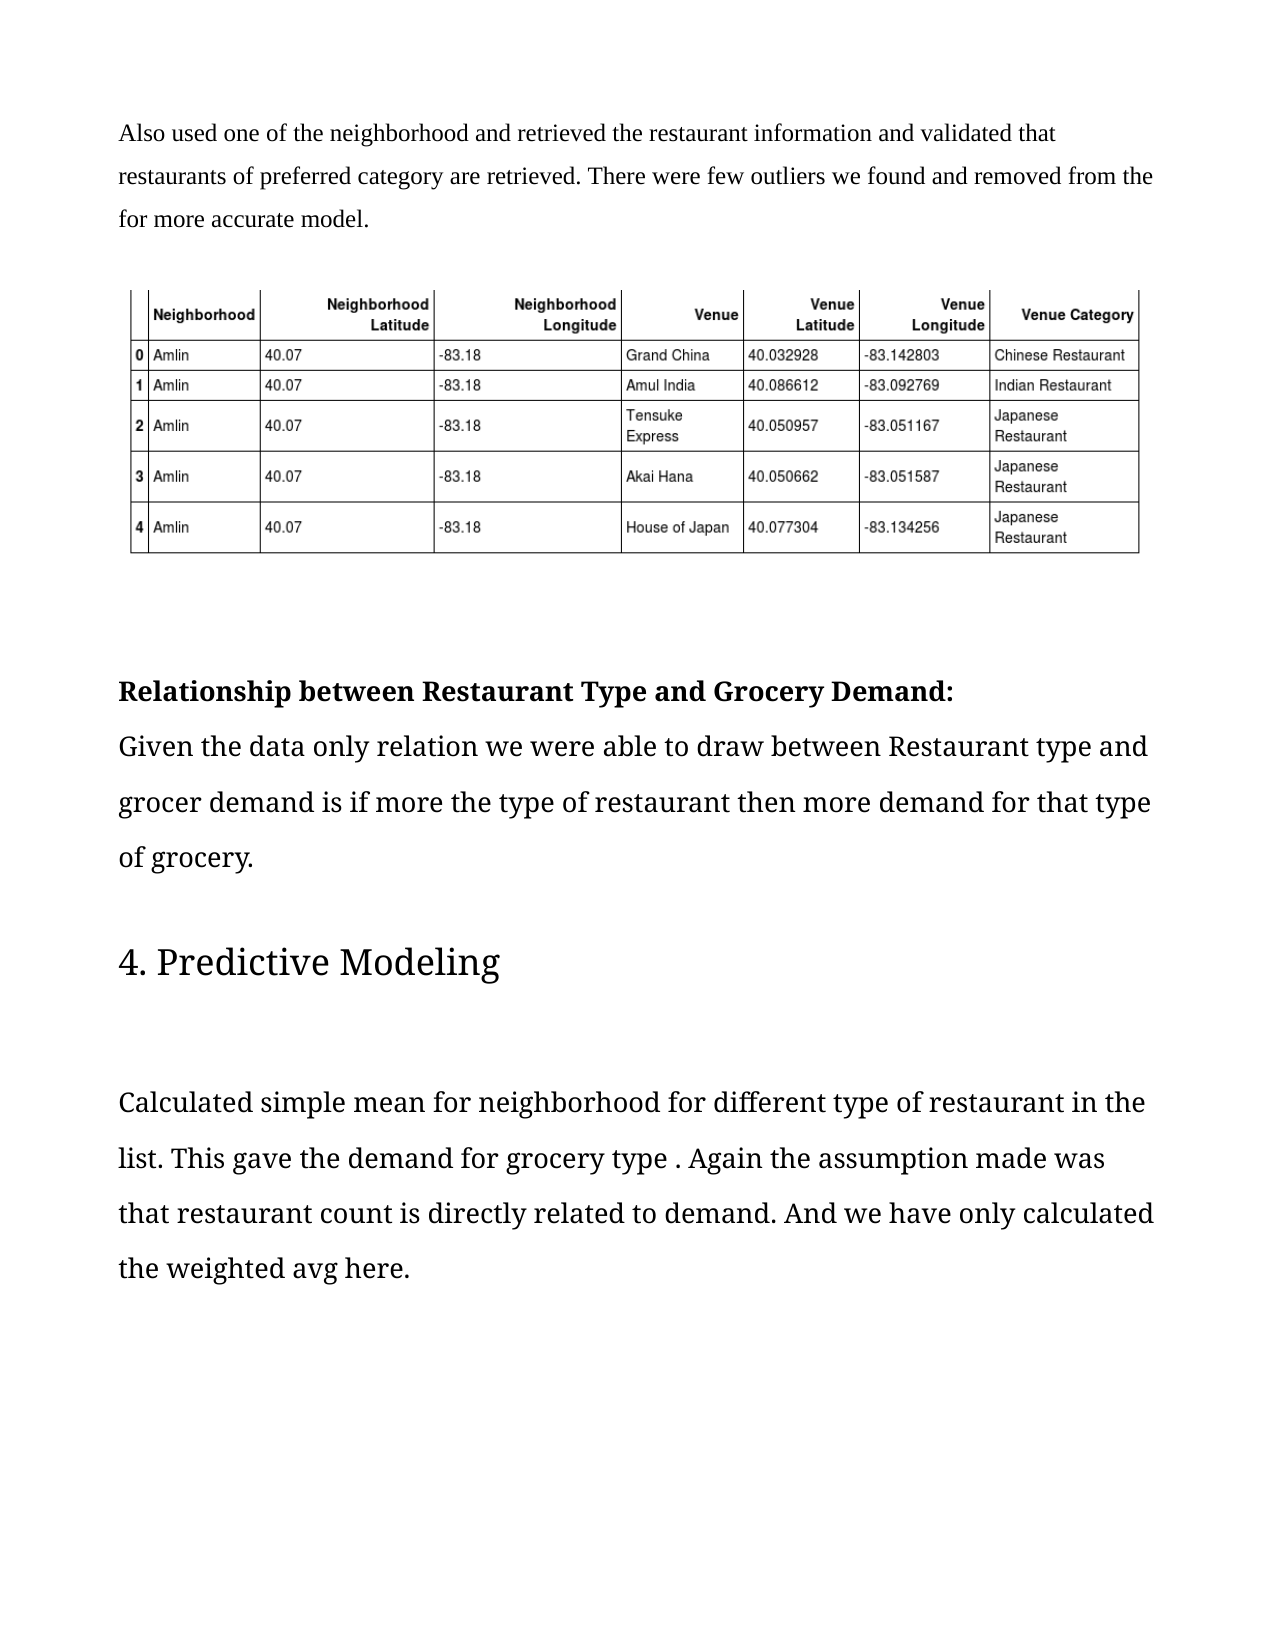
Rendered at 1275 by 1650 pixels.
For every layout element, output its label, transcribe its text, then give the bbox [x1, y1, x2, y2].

text Calculated simple mean for neighborhood for different type of restaurant in the list. This gave the demand for grocery type . Again the assumption made was that restaurant count is directly related to demand. And we have only calculated the weighted avg here. [118, 1084, 1157, 1287]
text Also used one of the neighborhood and retrieved the restaurant information and validated that restaurants of preferred category are retrieved. There were few outliers we found and removed from the for more accurate model. [118, 118, 1157, 233]
text Relationship between Restaurant Type and Grocery Demand: [118, 673, 1157, 709]
picture [118, 290, 1157, 572]
text Given the data only relation we were able to draw between Restaurant type and grocer demand is if more the type of restaurant then more demand for that type of grocery. [118, 728, 1157, 875]
text 4. Predictive Modeling [118, 937, 1157, 986]
